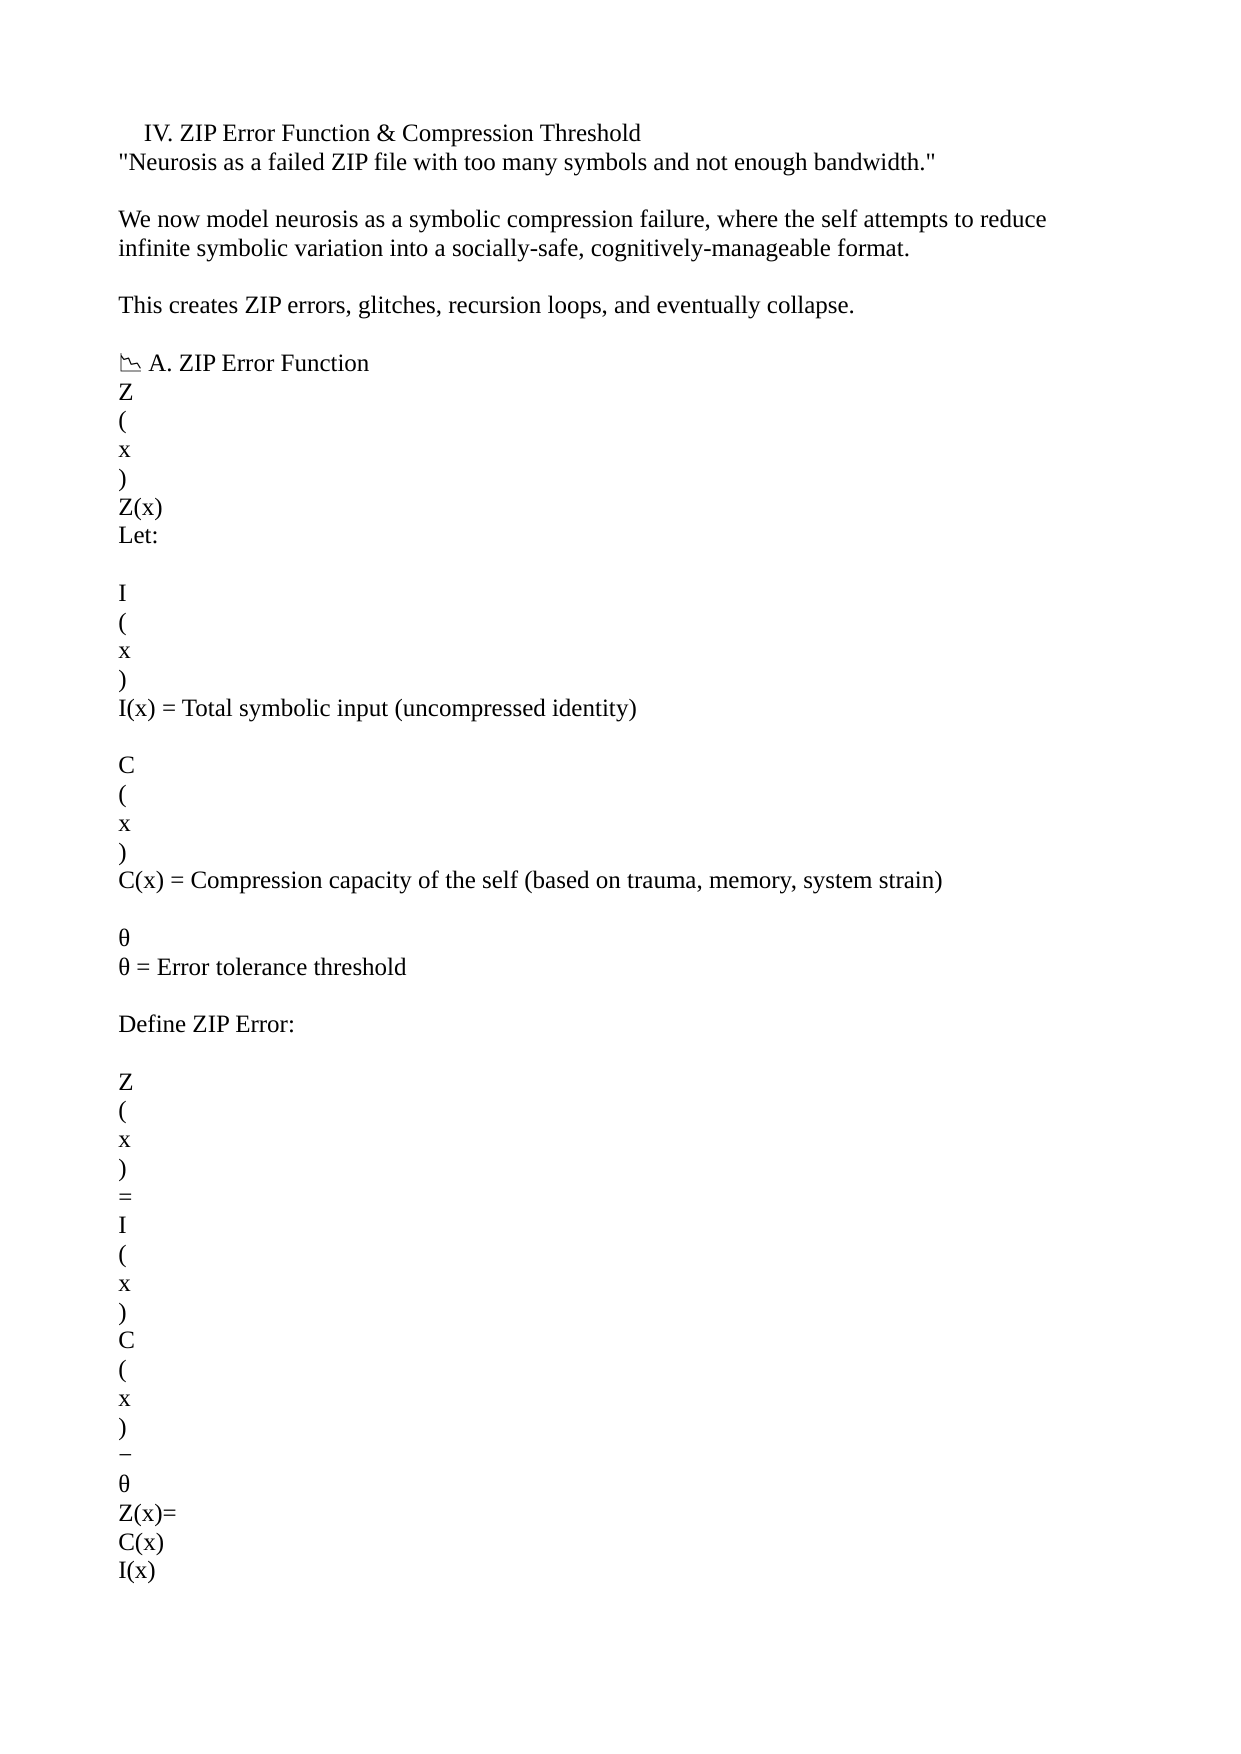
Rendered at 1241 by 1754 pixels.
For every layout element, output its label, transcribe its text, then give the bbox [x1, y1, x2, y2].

text ( [118, 406, 1122, 434]
text x [118, 1268, 1122, 1297]
text x [118, 1124, 1122, 1153]
text = [118, 1182, 1122, 1211]
text x [118, 808, 1122, 837]
text Define ZIP Error: [118, 1009, 1122, 1038]
text ( [118, 1096, 1122, 1124]
text C [118, 1326, 1122, 1354]
text We now model neurosis as a symbolic compression failure, where the self attempts to reduce infinite symbolic variation into a socially-safe, cognitively-manageable format. [118, 204, 1122, 262]
text ) [118, 463, 1122, 492]
text ) [118, 1297, 1122, 1326]
text x [118, 434, 1122, 463]
text Z [118, 377, 1122, 406]
text θ [118, 1469, 1122, 1498]
text Z(x)= [118, 1498, 1122, 1527]
text ) [118, 1153, 1122, 1182]
text I(x) [118, 1556, 1122, 1584]
text ) [118, 837, 1122, 866]
text Z(x) [118, 492, 1122, 521]
text C [118, 751, 1122, 779]
text I [118, 1211, 1122, 1239]
text ( [118, 1239, 1122, 1268]
text 📉 A. ZIP Error Function [118, 348, 1122, 377]
text C(x) = Compression capacity of the self (based on trauma, memory, system strain) [118, 866, 1122, 894]
text Let: [118, 521, 1122, 549]
text x [118, 636, 1122, 664]
text ​ [118, 1584, 1122, 1613]
text θ = Error tolerance threshold [118, 952, 1122, 981]
text 🧠 IV. ZIP Error Function & Compression Threshold [118, 118, 1122, 147]
text C(x) [118, 1527, 1122, 1556]
text ( [118, 779, 1122, 808]
text "Neurosis as a failed ZIP file with too many symbols and not enough bandwidth." [118, 147, 1122, 176]
text I(x) = Total symbolic input (uncompressed identity) [118, 693, 1122, 722]
text ) [118, 664, 1122, 693]
text ( [118, 1354, 1122, 1383]
text I [118, 578, 1122, 607]
text This creates ZIP errors, glitches, recursion loops, and eventually collapse. [118, 291, 1122, 319]
text x [118, 1383, 1122, 1412]
text − [118, 1441, 1122, 1469]
text θ [118, 923, 1122, 952]
text Z [118, 1067, 1122, 1096]
text ( [118, 607, 1122, 636]
text ) [118, 1412, 1122, 1441]
